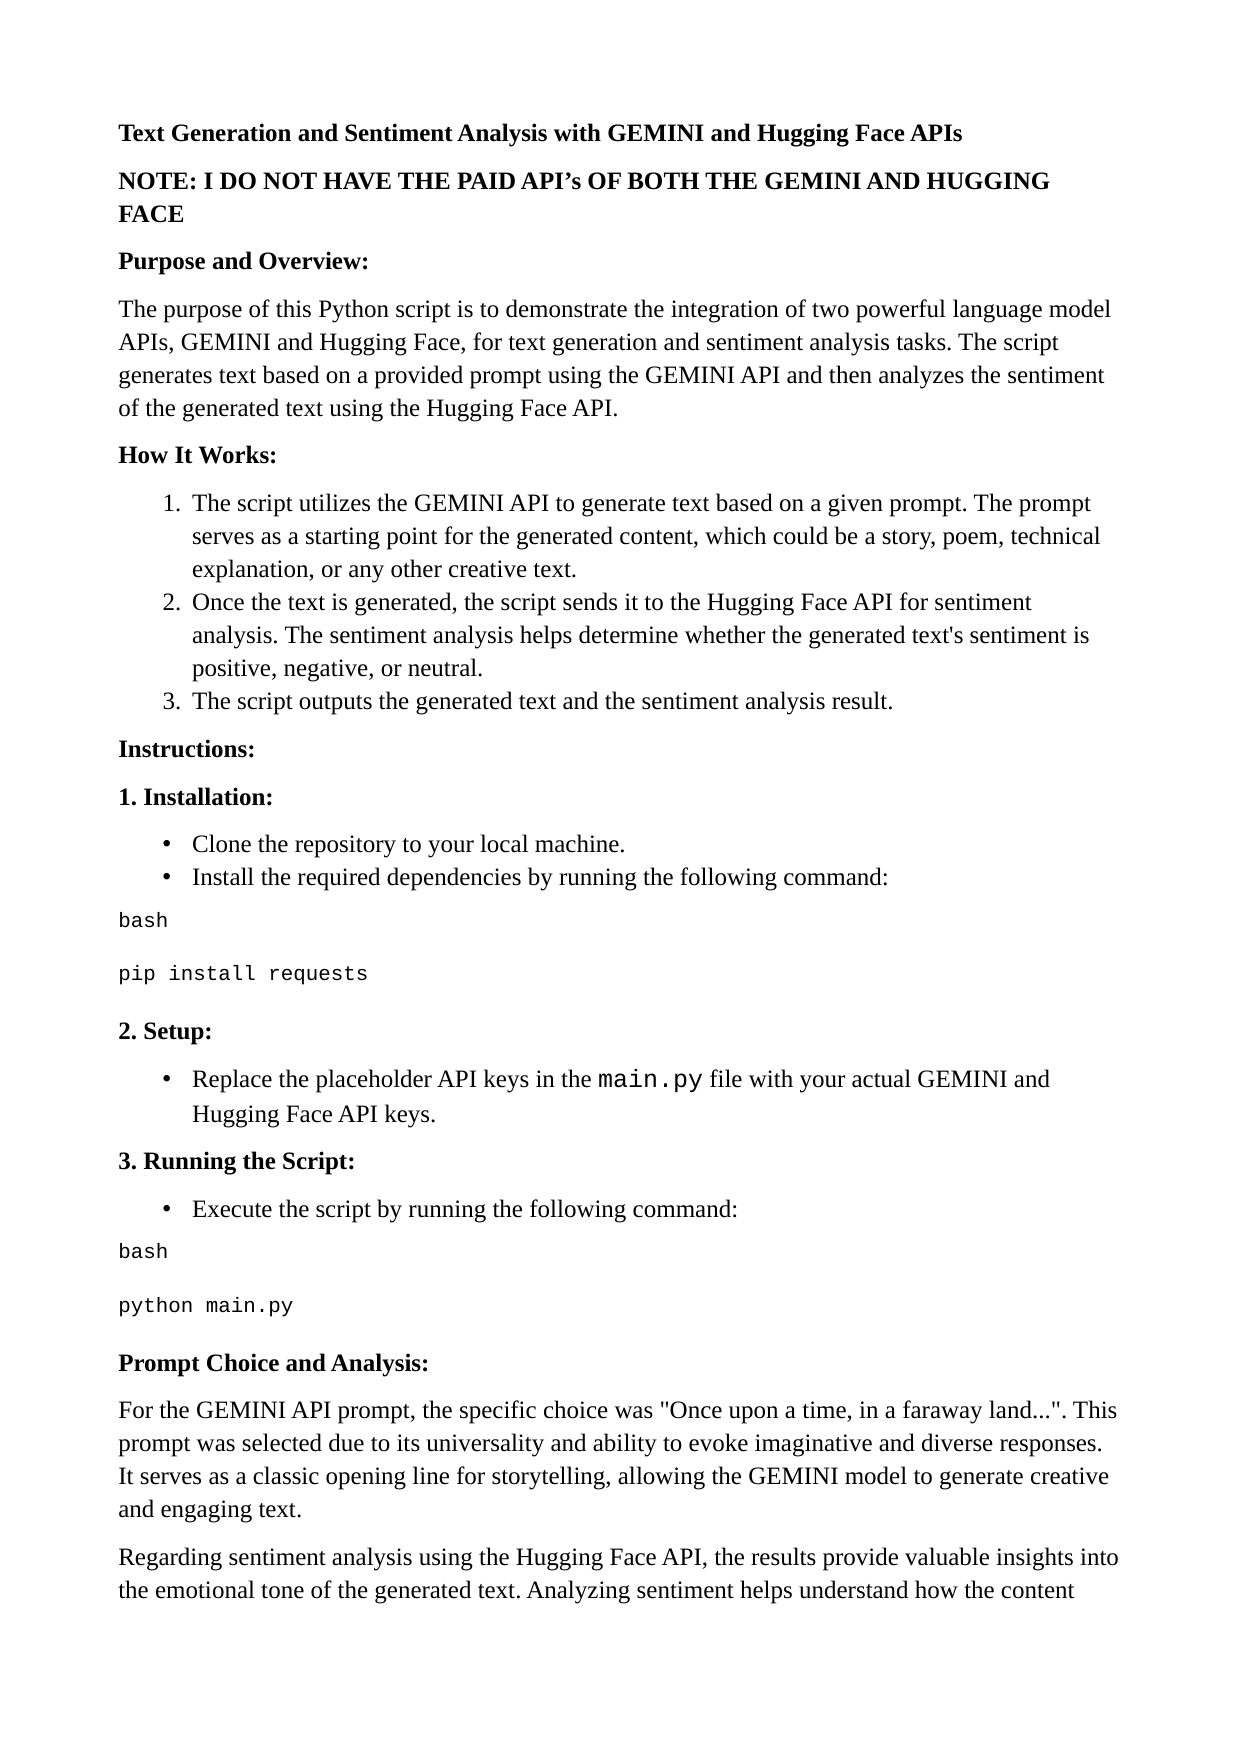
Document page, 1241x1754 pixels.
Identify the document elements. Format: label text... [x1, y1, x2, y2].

text Prompt Choice and Analysis: [118, 1348, 1122, 1377]
text Text Generation and Sentiment Analysis with GEMINI and Hugging Face APIs [118, 118, 1122, 147]
text The purpose of this Python script is to demonstrate the integration of two powerful language model APIs, GEMINI and Hugging Face, for text generation and sentiment analysis tasks. The script generates text based on a provided prompt using the GEMINI API and then analyzes the sentiment of the generated text using the Hugging Face API. [118, 294, 1122, 422]
text bash [118, 1242, 1122, 1265]
list Install the required dependencies by running the following command: [162, 862, 1122, 891]
text How It Works: [118, 441, 1122, 469]
list Execute the script by running the following command: [162, 1194, 1122, 1223]
list Replace the placeholder API keys in the main.py file with your actual GEMINI and Hugging Face API keys. [162, 1064, 1122, 1127]
text pip install requests [118, 963, 1122, 987]
text bash [118, 910, 1122, 933]
text 3. Running the Script: [118, 1146, 1122, 1175]
text python main.py [118, 1295, 1122, 1318]
list The script outputs the generated text and the sentiment analysis result. [162, 686, 1122, 715]
text NOTE: I DO NOT HAVE THE PAID API’s OF BOTH THE GEMINI AND HUGGING FACE [118, 166, 1122, 227]
list The script utilizes the GEMINI API to generate text based on a given prompt. The prompt serves as a starting point for the generated content, which could be a story, poem, technical explanation, or any other creative text. [162, 488, 1122, 583]
list Clone the repository to your local machine. [162, 829, 1122, 858]
text Instructions: [118, 734, 1122, 763]
text For the GEMINI API prompt, the specific choice was "Once upon a time, in a faraway land...". This prompt was selected due to its universality and ability to evoke imaginative and diverse responses. It serves as a classic opening line for storytelling, allowing the GEMINI model to generate creative and engaging text. [118, 1395, 1122, 1523]
list Once the text is generated, the script sends it to the Hugging Face API for sentiment analysis. The sentiment analysis helps determine whether the generated text's sentiment is positive, negative, or neutral. [162, 587, 1122, 682]
text Purpose and Overview: [118, 246, 1122, 275]
text 2. Setup: [118, 1016, 1122, 1045]
text 1. Installation: [118, 782, 1122, 810]
text Regarding sentiment analysis using the Hugging Face API, the results provide valuable insights into the emotional tone of the generated text. Analyzing sentiment helps understand how the content [118, 1542, 1122, 1604]
